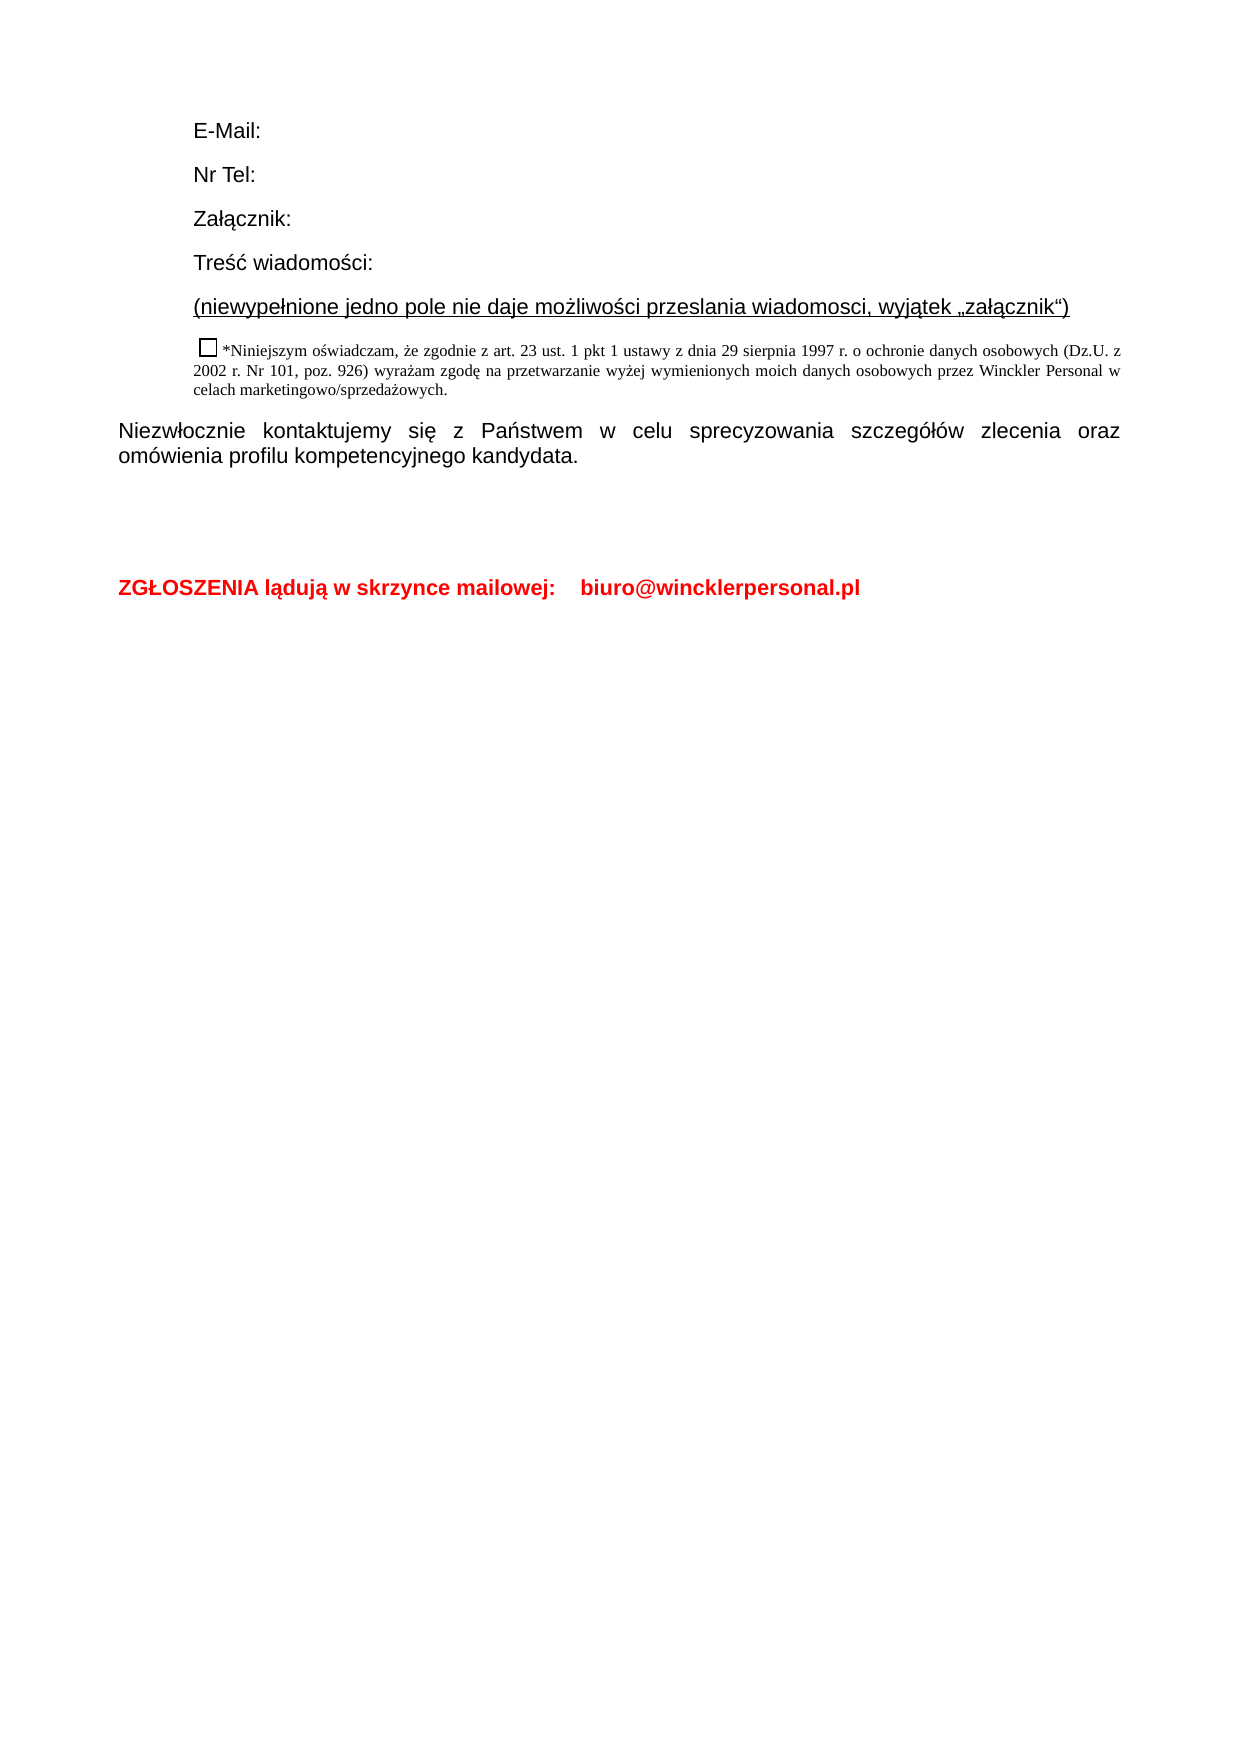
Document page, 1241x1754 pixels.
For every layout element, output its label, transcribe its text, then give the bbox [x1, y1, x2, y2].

list *Niniejszym oświadczam, że zgodnie z art. 23 ust. 1 pkt 1 ustawy z dnia 29 sierpnia 1997 r. o ochronie danych osobowych (Dz.U. z 2002 r. Nr 101, poz. 926) wyrażam zgodę na przetwarzanie wyżej wymienionych moich danych osobowych przez Winckler Personal w celach marketingowo/sprzedażowych. [156, 338, 1122, 399]
list Nr Tel: [156, 162, 1122, 187]
list Załącznik: [156, 206, 1122, 231]
list E-Mail: [156, 118, 1122, 143]
list (niewypełnione jedno pole nie daje możliwości przeslania wiadomosci, wyjątek „załącznik“) [156, 294, 1122, 319]
text Niezwłocznie kontaktujemy się z Państwem w celu sprecyzowania szczegółów zlecenia oraz omówienia profilu kompetencyjnego kandydata. [118, 417, 1122, 468]
text ZGŁOSZENIA lądują w skrzynce mailowej: biuro@wincklerpersonal.pl [118, 574, 1122, 600]
list Treść wiadomości: [156, 250, 1122, 275]
